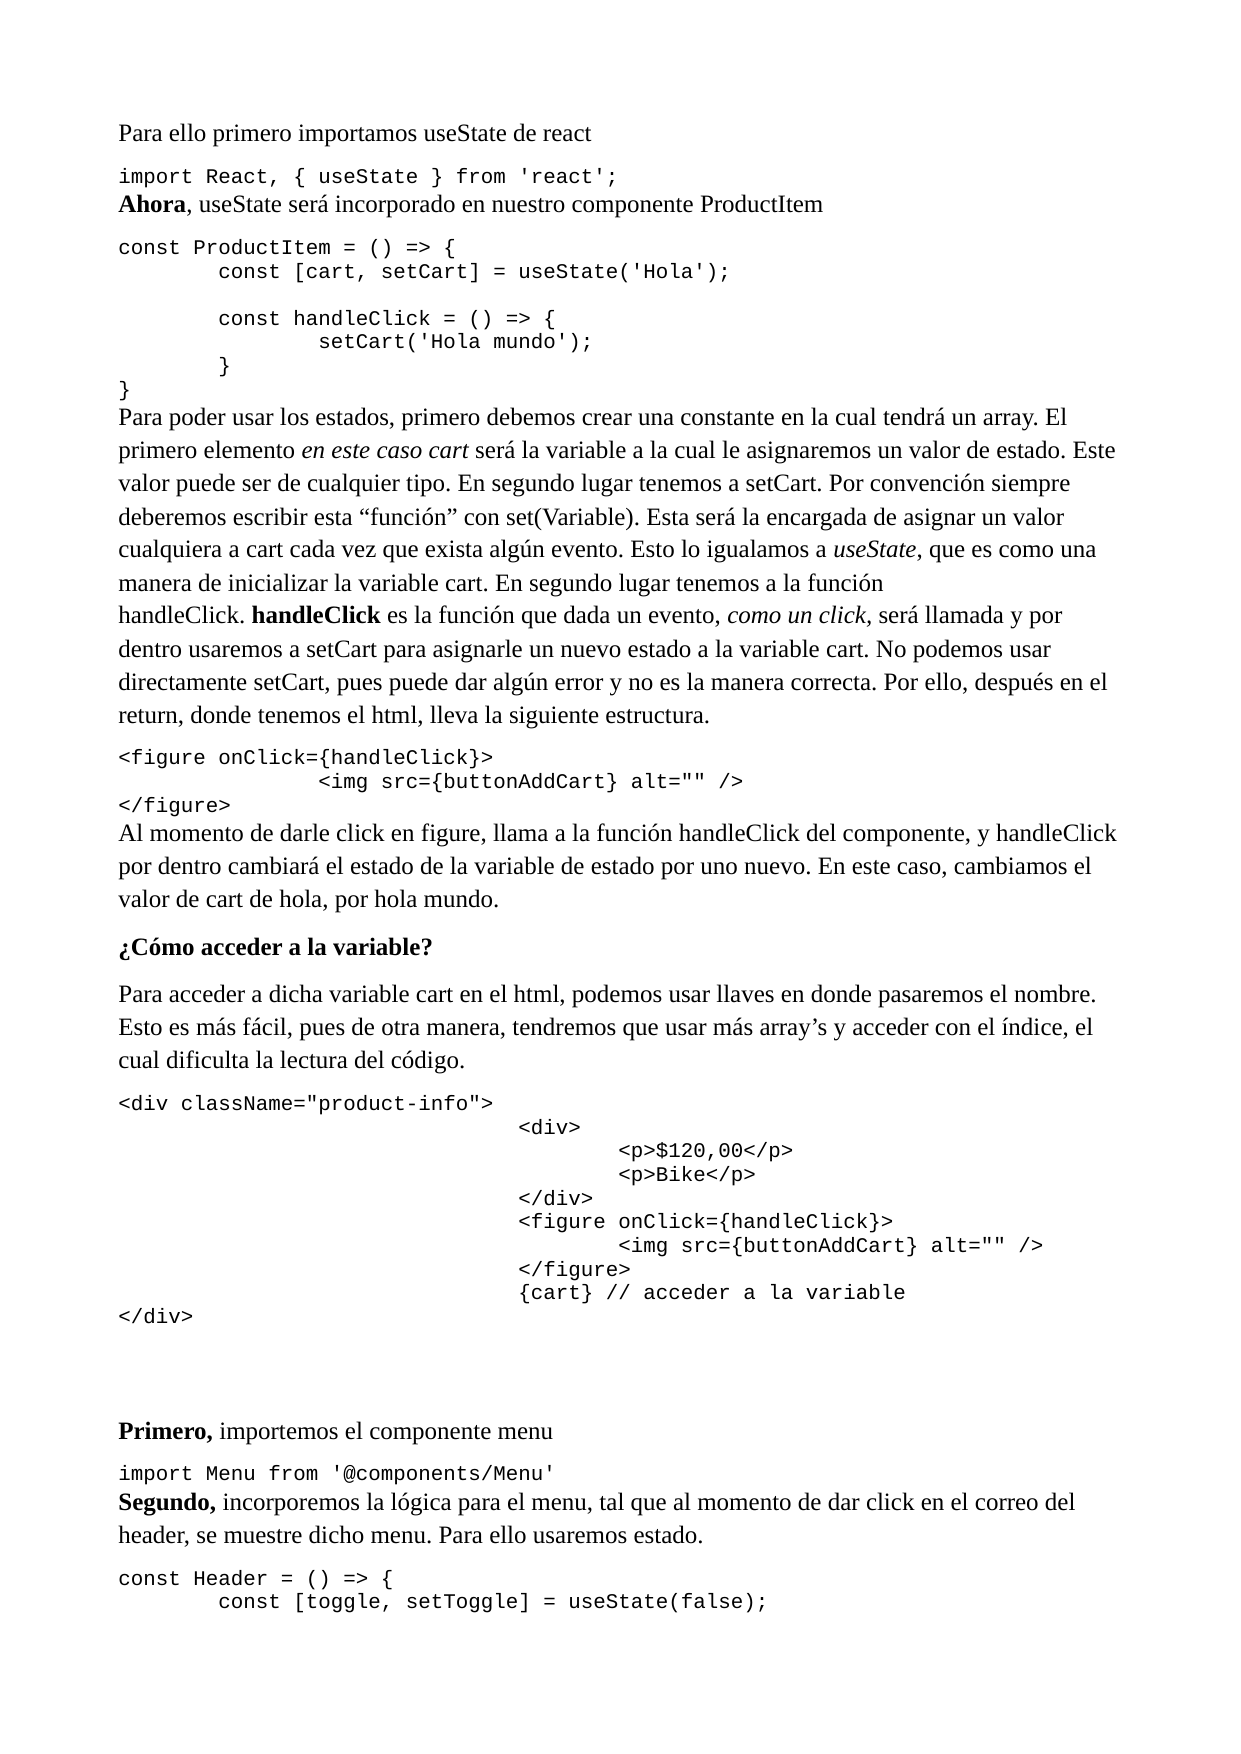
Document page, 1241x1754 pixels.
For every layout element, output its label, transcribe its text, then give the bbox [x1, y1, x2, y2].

text import React, { useState } from 'react'; [118, 166, 1122, 189]
text Para ello primero importamos useState de react [118, 118, 1122, 147]
text setCart('Hola mundo'); [118, 332, 1122, 355]
text </div> [118, 1188, 1122, 1211]
text <img src={buttonAddCart} alt="" /> [118, 771, 1122, 794]
text const handleClick = () => { [118, 308, 1122, 332]
text Primero, importemos el componente menu [118, 1416, 1122, 1444]
text Segundo, incorporemos la lógica para el menu, tal que al momento de dar click en el correo del header, se muestre dicho menu. Para ello usaremos estado. [118, 1487, 1122, 1549]
text } [118, 355, 1122, 379]
text <p>$120,00</p> [118, 1140, 1122, 1164]
text <figure onClick={handleClick}> [118, 747, 1122, 771]
text const [cart, setCart] = useState('Hola'); [118, 261, 1122, 284]
text const Header = () => { [118, 1568, 1122, 1591]
text } [118, 379, 1122, 402]
text <img src={buttonAddCart} alt="" /> [118, 1235, 1122, 1259]
text <p>Bike</p> [118, 1164, 1122, 1188]
text Ahora, useState será incorporado en nuestro componente ProductItem [118, 189, 1122, 218]
text Para poder usar los estados, primero debemos crear una constante en la cual tendrá un array. El primero elemento en este caso cart será la variable a la cual le asignaremos un valor de estado. Este valor puede ser de cualquier tipo. En segundo lugar tenemos a setCart. Por convención siempre deberemos escribir esta “función” con set(Variable). Esta será la encargada de asignar un valor cualquiera a cart cada vez que exista algún evento. Esto lo igualamos a useState, que es como una manera de inicializar la variable cart. En segundo lugar tenemos a la función handleClick. handleClick es la función que dada un evento, como un click, será llamada y por dentro usaremos a setCart para asignarle un nuevo estado a la variable cart. No podemos usar directamente setCart, pues puede dar algún error y no es la manera correcta. Por ello, después en el return, donde tenemos el html, lleva la siguiente estructura. [118, 402, 1122, 728]
text </div> [118, 1306, 1122, 1329]
text const ProductItem = () => { [118, 237, 1122, 261]
text <div> [118, 1117, 1122, 1140]
text </figure> [118, 794, 1122, 818]
text <div className="product-info"> [118, 1093, 1122, 1117]
text Para acceder a dicha variable cart en el html, podemos usar llaves en donde pasaremos el nombre. Esto es más fácil, pues de otra manera, tendremos que usar más array’s y acceder con el índice, el cual dificulta la lectura del código. [118, 979, 1122, 1074]
text <figure onClick={handleClick}> [118, 1211, 1122, 1235]
text </figure> [118, 1259, 1122, 1282]
text import Menu from '@components/Menu' [118, 1463, 1122, 1487]
text {cart} // acceder a la variable [118, 1282, 1122, 1306]
text ¿Cómo acceder a la variable? [118, 932, 1122, 961]
text const [toggle, setToggle] = useState(false); [118, 1591, 1122, 1615]
text Al momento de darle click en figure, llama a la función handleClick del componente, y handleClick por dentro cambiará el estado de la variable de estado por uno nuevo. En este caso, cambiamos el valor de cart de hola, por hola mundo. [118, 818, 1122, 913]
